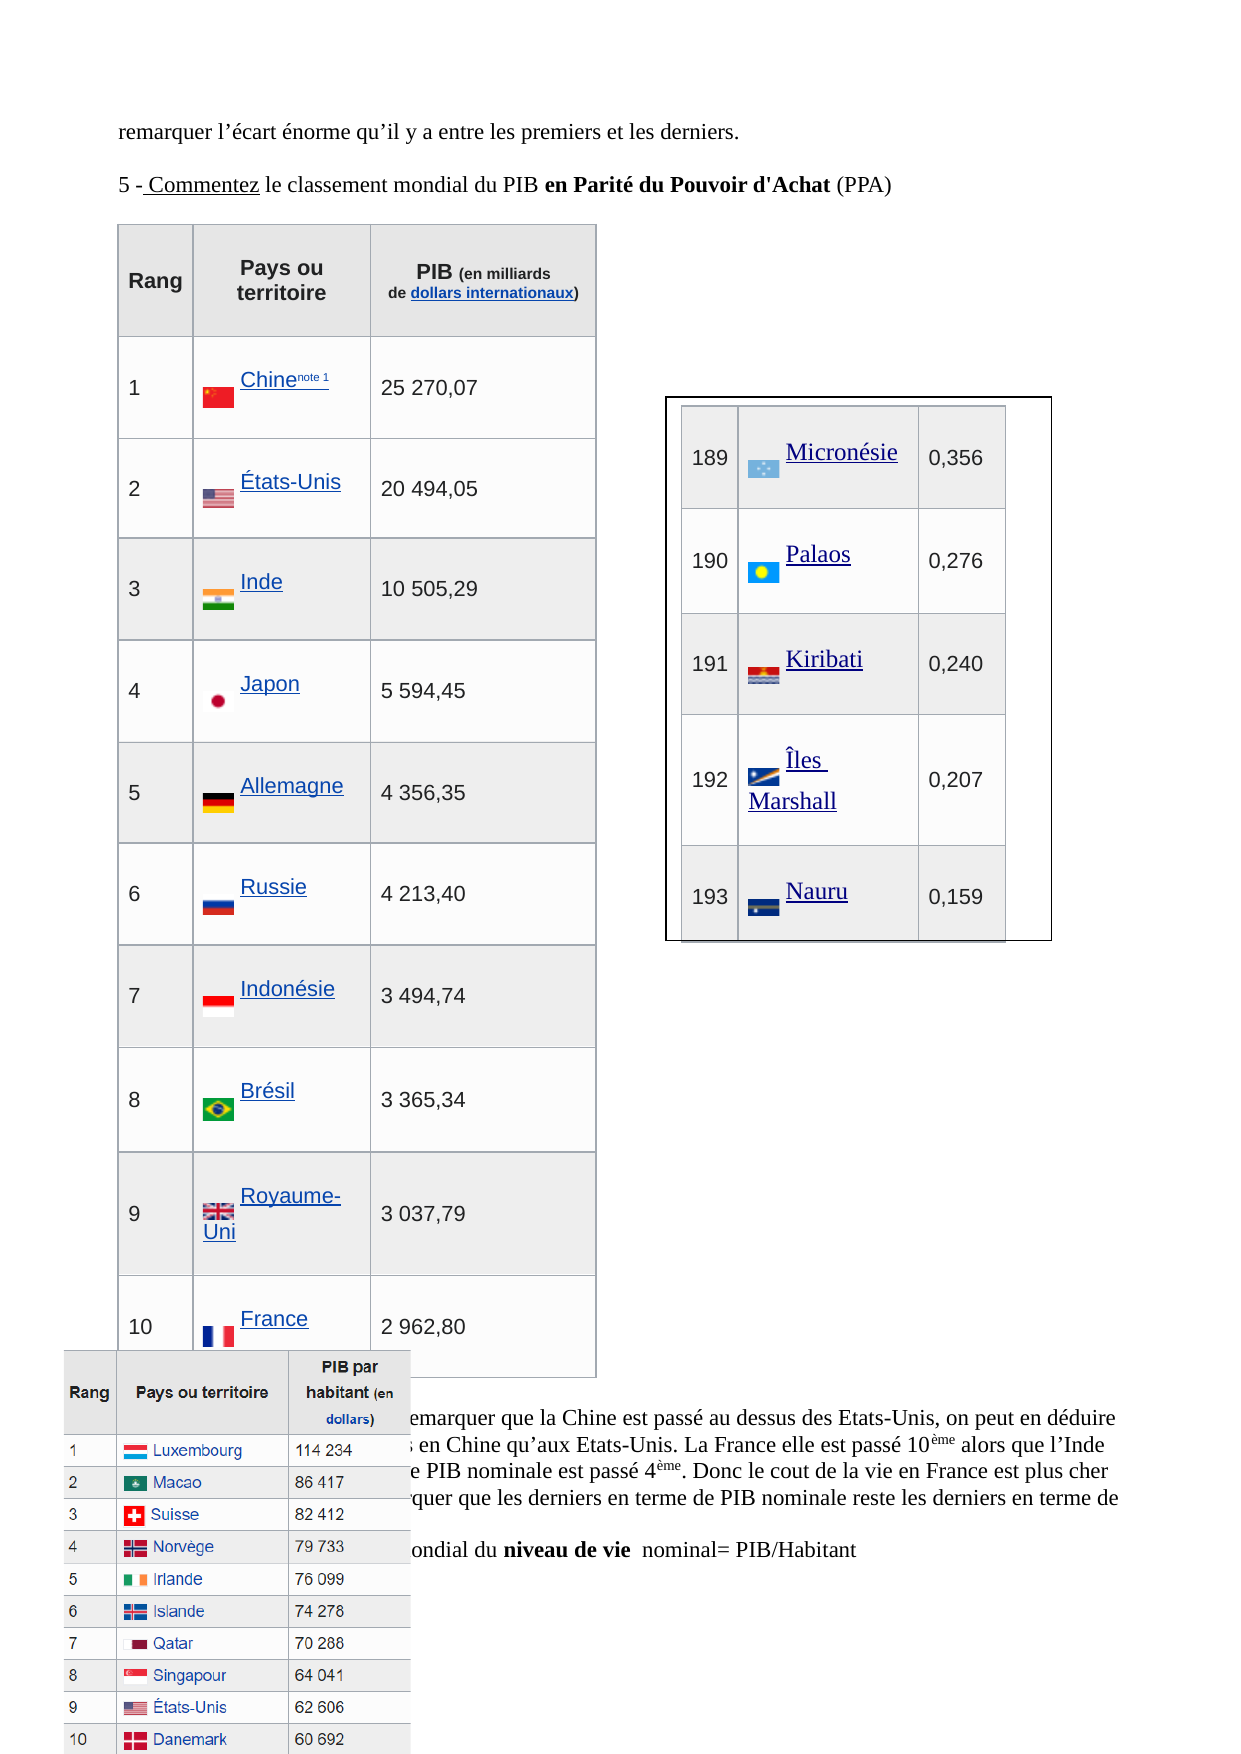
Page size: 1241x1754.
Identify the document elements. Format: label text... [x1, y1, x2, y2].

table_cell 3 494,74 [371, 946, 595, 1046]
table_cell 25 270,07 [371, 337, 595, 438]
table_cell Japon [194, 641, 370, 741]
table_cell Russie [194, 844, 370, 944]
table_cell 10 [119, 1276, 192, 1350]
table_header Pays ou territoire [194, 225, 370, 336]
table_cell 0,207 [919, 715, 1005, 845]
table_header 189 [682, 407, 737, 508]
table_cell 4 213,40 [371, 844, 595, 944]
table_cell 7 [119, 946, 192, 1046]
table_cell 1 [119, 337, 192, 438]
text 5 - Commentez le classement mondial du PIB en Parité du Pouvoir d'Achat (PPA) [118, 171, 1122, 197]
text 6 - Commentez le classement mondial du niveau de vie nominal= PIB/Habitant [411, 1536, 1122, 1563]
table_cell 3 [119, 539, 192, 639]
table_header Rang [119, 225, 192, 336]
table_cell Îles Marshall [739, 715, 918, 845]
table_cell Kiribati [739, 614, 918, 714]
table_cell 0,276 [919, 509, 1005, 612]
table_cell France [194, 1276, 370, 1350]
table_cell 10 505,29 [371, 539, 595, 639]
table_header PIB (en milliards de dollars internationaux) [371, 225, 595, 336]
table_header Micronésie [739, 407, 918, 508]
table_cell 190 [682, 509, 737, 612]
table_cell 5 [119, 743, 192, 842]
table_cell Brésil [194, 1048, 370, 1151]
table_cell 0,159 [919, 846, 1005, 940]
text Sur ce tableau on peut remarquer que la Chine est passé au dessus des Etats-Unis, on peut en déduire que le cout de la vie est plus bas en Chine qu’aux Etats-Unis. La France elle est passé 10ème alors que l’Inde qui le suivait de près en terme de PIB nominale est passé 4ème. Donc le cout de la vie en France est plus cher qu’en Inde. On peut aussi remarquer que les derniers en terme de PIB nominale reste les derniers en terme de PIB en PPA. [411, 1404, 1122, 1536]
table_cell 3 365,34 [371, 1048, 595, 1151]
text Sur ce tableau on peut remarquer que la Chine est passé au dessus des Etats-Unis, on peut en déduire que le cout de la vie est plus bas en Chine qu’aux Etats-Unis. La France elle est passé 10ème alors que l’Inde qui le suivait de près en terme de PIB nominale est passé 4ème. Donc le cout de la vie en France est plus cher qu’en Inde. On peut aussi remarquer que les derniers en terme de PIB nominale reste les derniers en terme de PIB en PPA. [667, 398, 1051, 940]
text remarquer l’écart énorme qu’il y a entre les premiers et les derniers. [118, 118, 1122, 144]
table_cell Indonésie [194, 946, 370, 1046]
table_cell 6 [119, 844, 192, 944]
table_cell Chinenote 1 [194, 337, 370, 438]
table_cell 5 594,45 [371, 641, 595, 741]
table_cell 8 [119, 1048, 192, 1151]
table_cell 0,240 [919, 614, 1005, 714]
table_cell Palaos [739, 509, 918, 612]
table_cell 2 962,80 [371, 1276, 595, 1377]
table_cell Nauru [739, 846, 918, 940]
table_cell 191 [682, 614, 737, 714]
table_cell Inde [194, 539, 370, 639]
table_cell 9 [119, 1153, 192, 1274]
table_cell États-Unis [194, 439, 370, 537]
table_cell Royaume-Uni [194, 1153, 370, 1274]
table_cell 192 [682, 715, 737, 845]
table_cell Allemagne [194, 743, 370, 842]
table_cell 20 494,05 [371, 439, 595, 537]
table_cell 4 356,35 [371, 743, 595, 842]
table_cell 2 [119, 439, 192, 537]
table_cell 193 [682, 846, 737, 940]
table_cell 3 037,79 [371, 1153, 595, 1274]
table_cell 4 [119, 641, 192, 741]
table_header 0,356 [919, 407, 1005, 508]
